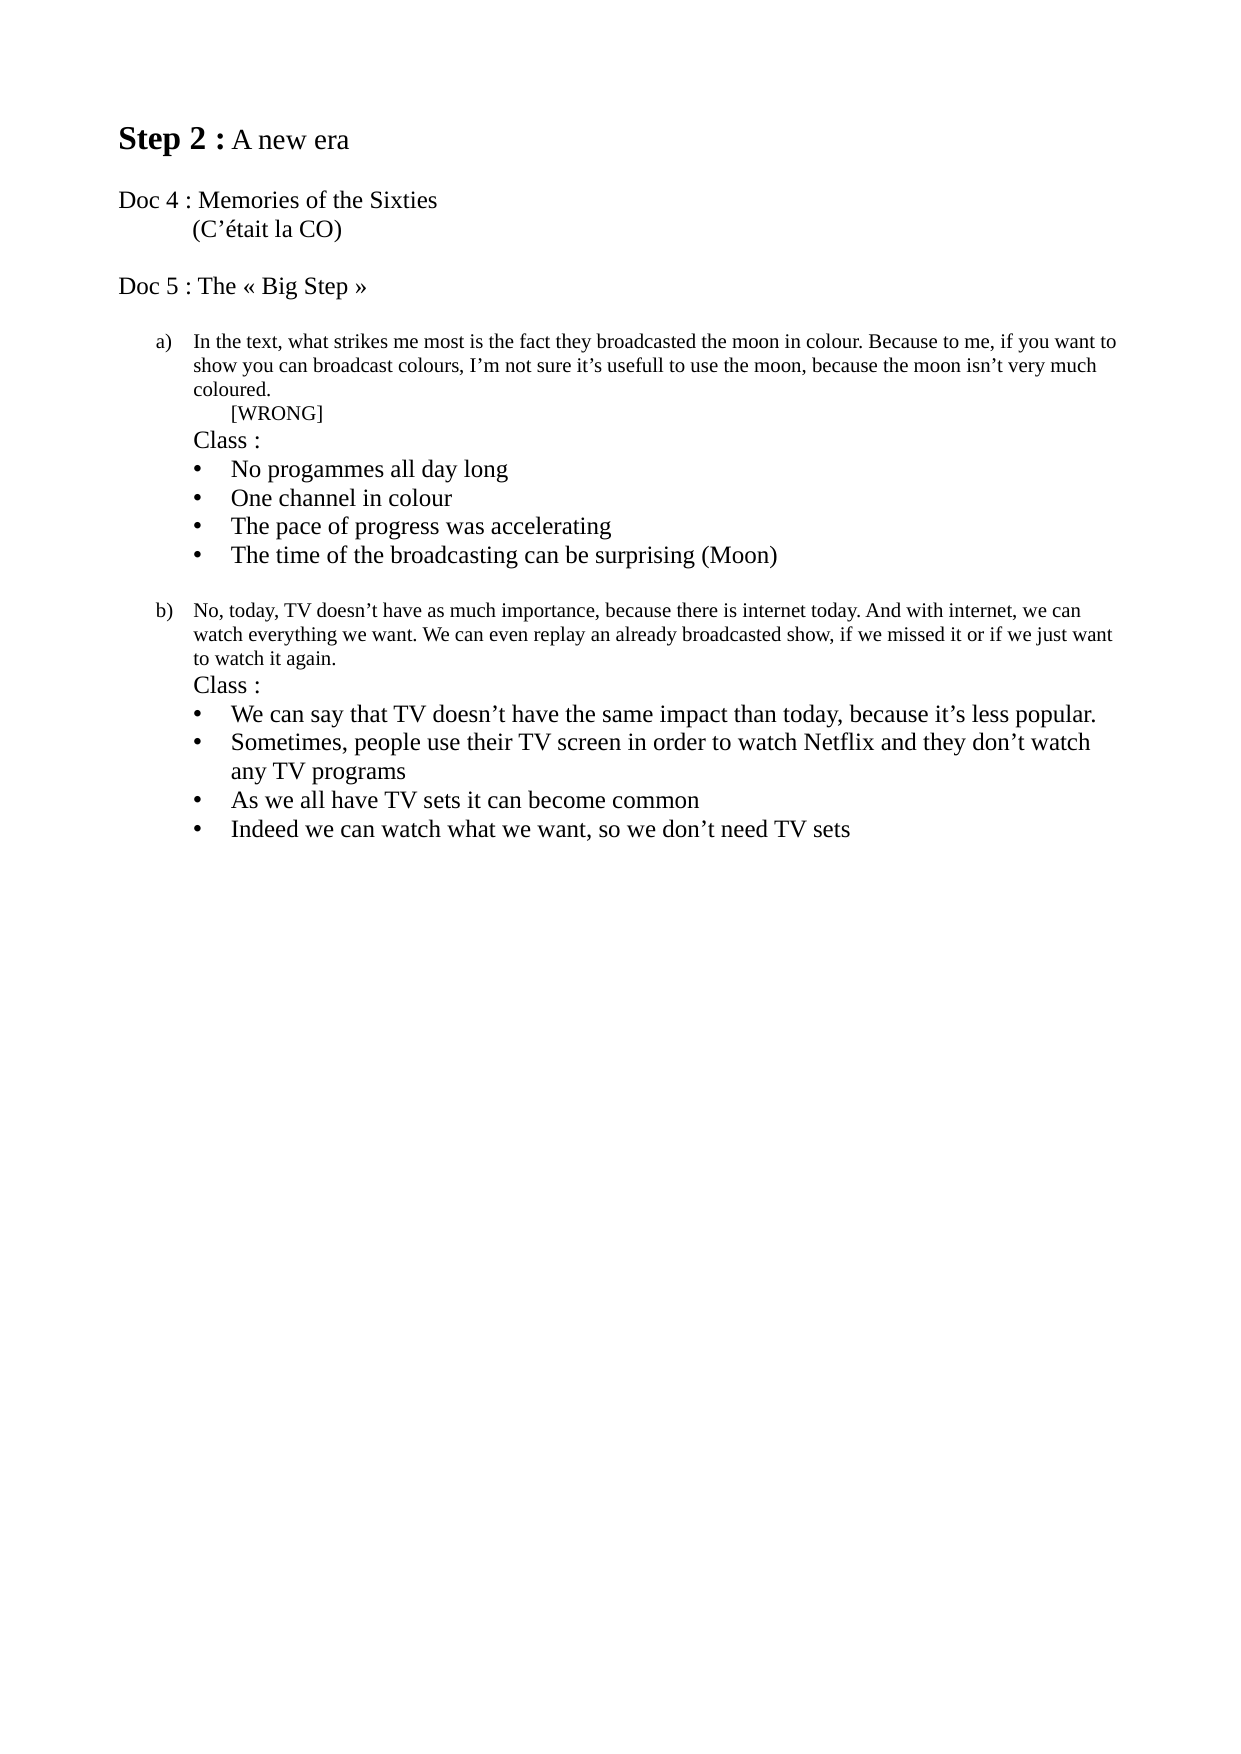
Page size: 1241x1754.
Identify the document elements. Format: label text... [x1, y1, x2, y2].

list In the text, what strikes me most is the fact they broadcasted the moon in colour. Because to me, if you want to show you can broadcast colours, I’m not sure it’s usefull to use the moon, because the moon isn’t very much coloured. [156, 329, 1122, 401]
list One channel in colour [193, 483, 1122, 511]
list [WRONG] [193, 401, 1122, 425]
text Doc 4 : Memories of the Sixties [118, 185, 1122, 214]
list Sometimes, people use their TV screen in order to watch Netflix and they don’t watch any TV programs [193, 727, 1122, 785]
list No, today, TV doesn’t have as much importance, because there is internet today. And with internet, we can watch everything we want. We can even replay an already broadcasted show, if we missed it or if we just want to watch it again. [156, 598, 1122, 670]
list Class : [156, 425, 1122, 454]
list Indeed we can watch what we want, so we don’t need TV sets [193, 814, 1122, 842]
list No progammes all day long [193, 454, 1122, 483]
list The time of the broadcasting can be surprising (Moon) [193, 540, 1122, 569]
list We can say that TV doesn’t have the same impact than today, because it’s less popular. [193, 699, 1122, 727]
text Doc 5 : The « Big Step » [118, 271, 1122, 300]
list The pace of progress was accelerating [193, 511, 1122, 540]
text Step 2 : A new era [118, 118, 1122, 156]
list As we all have TV sets it can become common [193, 785, 1122, 814]
text (C’était la CO) [118, 214, 1122, 243]
list Class : [156, 670, 1122, 699]
